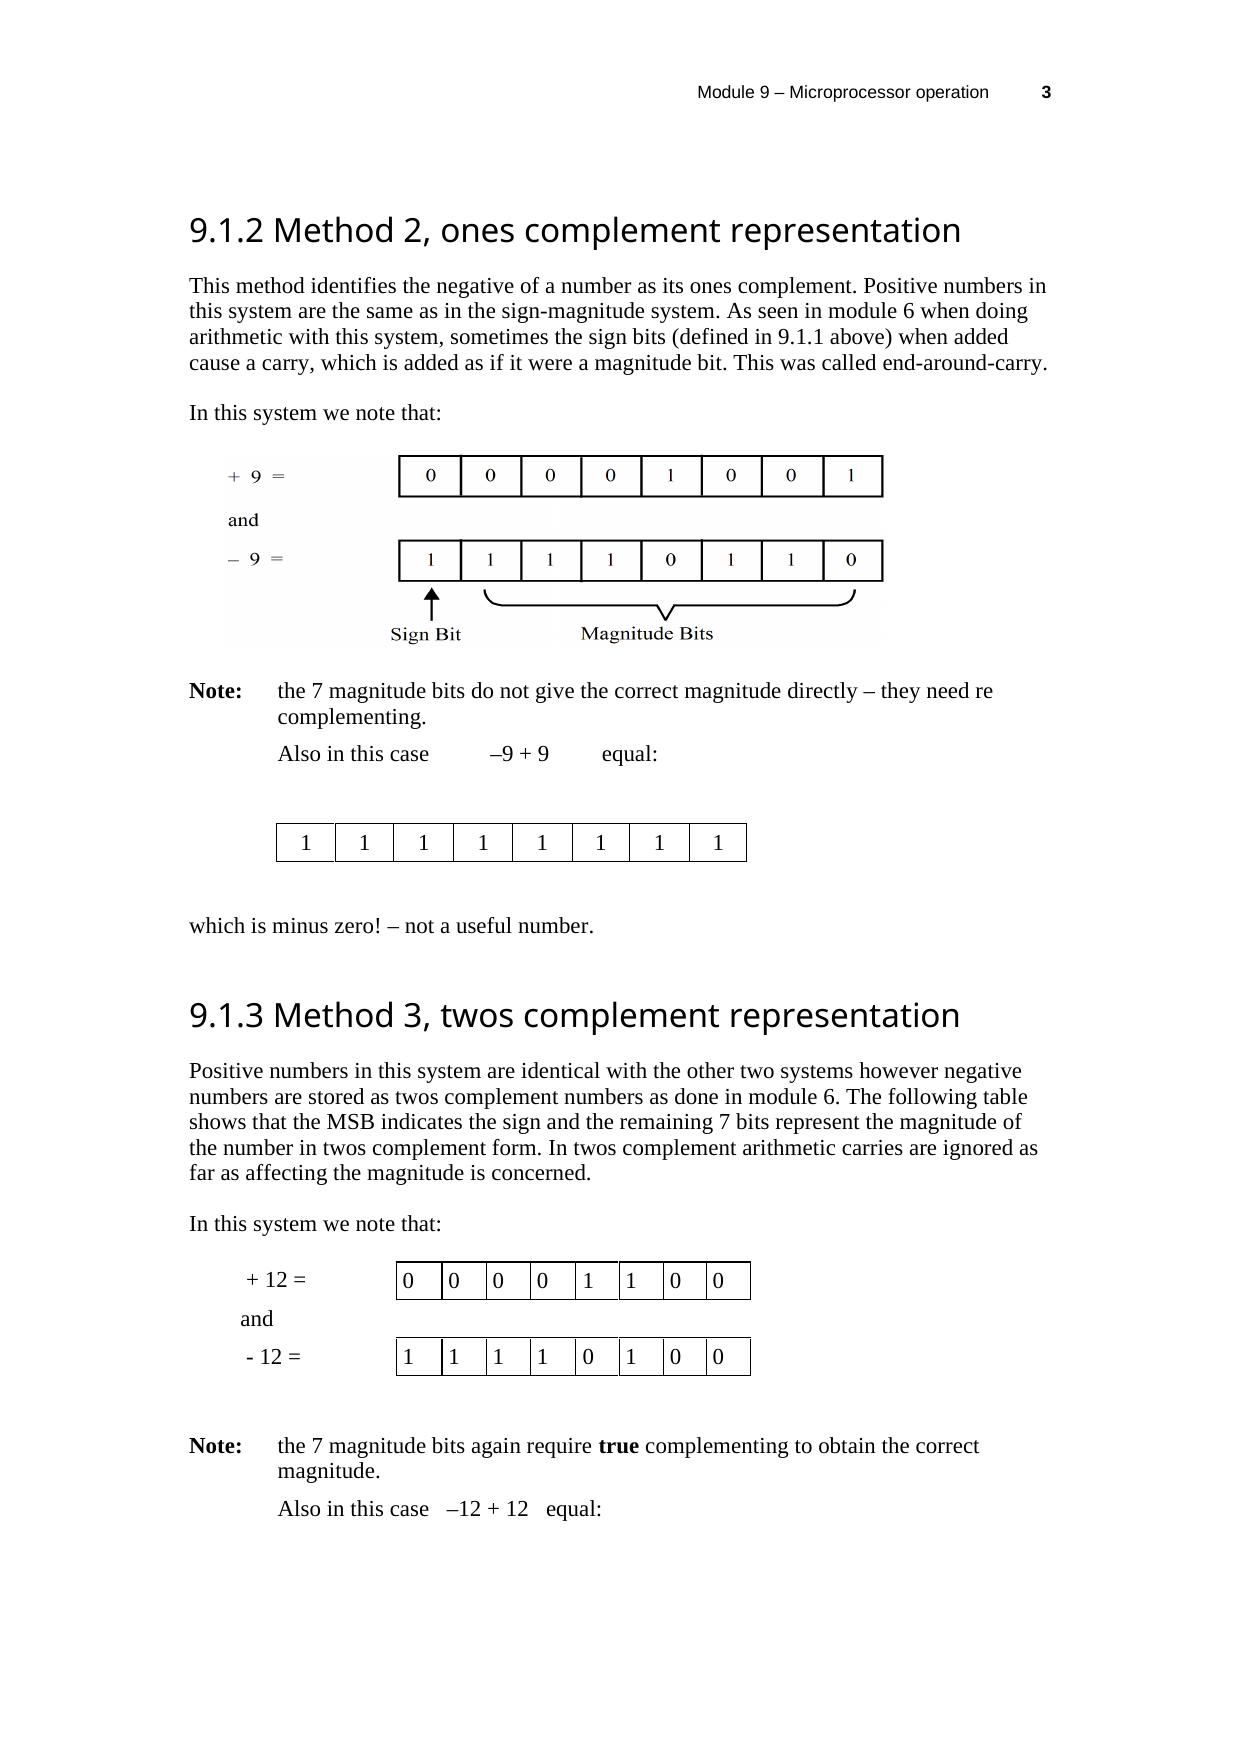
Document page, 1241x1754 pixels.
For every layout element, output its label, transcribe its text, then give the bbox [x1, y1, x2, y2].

table_header 1 [620, 1263, 663, 1299]
table_header 1 [630, 824, 689, 861]
table_header 1 [576, 1263, 618, 1299]
table_header Note: [189, 1427, 277, 1490]
text which is minus zero! – not a useful number. [189, 912, 1051, 938]
picture [224, 450, 888, 647]
table_header 1 [454, 824, 512, 861]
table_cell [706, 1300, 751, 1337]
table_cell 1 [620, 1339, 663, 1375]
table_header 1 [573, 824, 629, 861]
table_cell [396, 1300, 441, 1337]
table_header 0 [487, 1263, 530, 1299]
text In this system we note that: [189, 1211, 1051, 1236]
table_header + 12 = [234, 1261, 337, 1300]
table_cell Also in this case –12 + 12 equal: [278, 1490, 1051, 1527]
table_cell 1 [397, 1339, 441, 1375]
text In this system we note that: [189, 400, 1051, 425]
table_header 1 [336, 824, 393, 861]
table_cell Also in this case [278, 735, 484, 772]
table_header 0 [397, 1263, 441, 1299]
table_header 0 [531, 1263, 575, 1299]
table_cell 1 [531, 1339, 575, 1375]
table_cell [337, 1339, 396, 1376]
table_cell equal: [602, 735, 707, 772]
subtitle Method 2, ones complement representation [189, 207, 1051, 252]
table_cell 1 [443, 1339, 486, 1375]
table_cell and [234, 1300, 337, 1338]
table_header 1 [690, 824, 746, 861]
table_header the 7 magnitude bits do not give the correct magnitude directly – they need re complementing. [278, 672, 1051, 735]
table_cell [530, 1300, 575, 1337]
table_cell [707, 735, 1051, 772]
table_header Note: [189, 672, 277, 735]
table_cell 0 [576, 1339, 618, 1375]
table_cell 0 [707, 1339, 750, 1375]
table_cell [189, 735, 277, 772]
table_header 1 [513, 824, 572, 861]
table_cell 0 [664, 1339, 706, 1375]
table_cell [337, 1300, 396, 1338]
table_cell [663, 1300, 706, 1337]
table_cell - 12 = [234, 1339, 337, 1376]
table_cell [575, 1300, 618, 1337]
table_header 1 [394, 824, 453, 861]
table_cell [486, 1300, 530, 1337]
text This method identifies the negative of a number as its ones complement. Positive numbers in this system are the same as in the sign-magnitude system. As seen in module 6 when doing arithmetic with this system, sometimes the sign bits (defined in 9.1.1 above) when added cause a carry, which is added as if it were a magnitude bit. This was called end-around-carry. [189, 273, 1051, 375]
table_header 0 [707, 1263, 750, 1299]
table_header 0 [443, 1263, 486, 1299]
table_header 1 [277, 824, 334, 861]
table_cell [619, 1300, 663, 1337]
table_header the 7 magnitude bits again require true complementing to obtain the correct magnitude. [278, 1427, 1051, 1490]
table_cell [189, 1490, 277, 1527]
subtitle Method 3, twos complement representation [189, 992, 1051, 1037]
table_header 0 [664, 1263, 706, 1299]
table_header [337, 1261, 396, 1300]
table_cell –9 + 9 [485, 735, 602, 772]
text Positive numbers in this system are identical with the other two systems however negative numbers are stored as twos complement numbers as done in module 6. The following table shows that the MSB indicates the sign and the remaining 7 bits represent the magnitude of the number in twos complement form. In twos complement arithmetic carries are ignored as far as affecting the magnitude is concerned. [189, 1058, 1051, 1186]
table_cell [441, 1300, 486, 1337]
table_cell 1 [487, 1339, 530, 1375]
